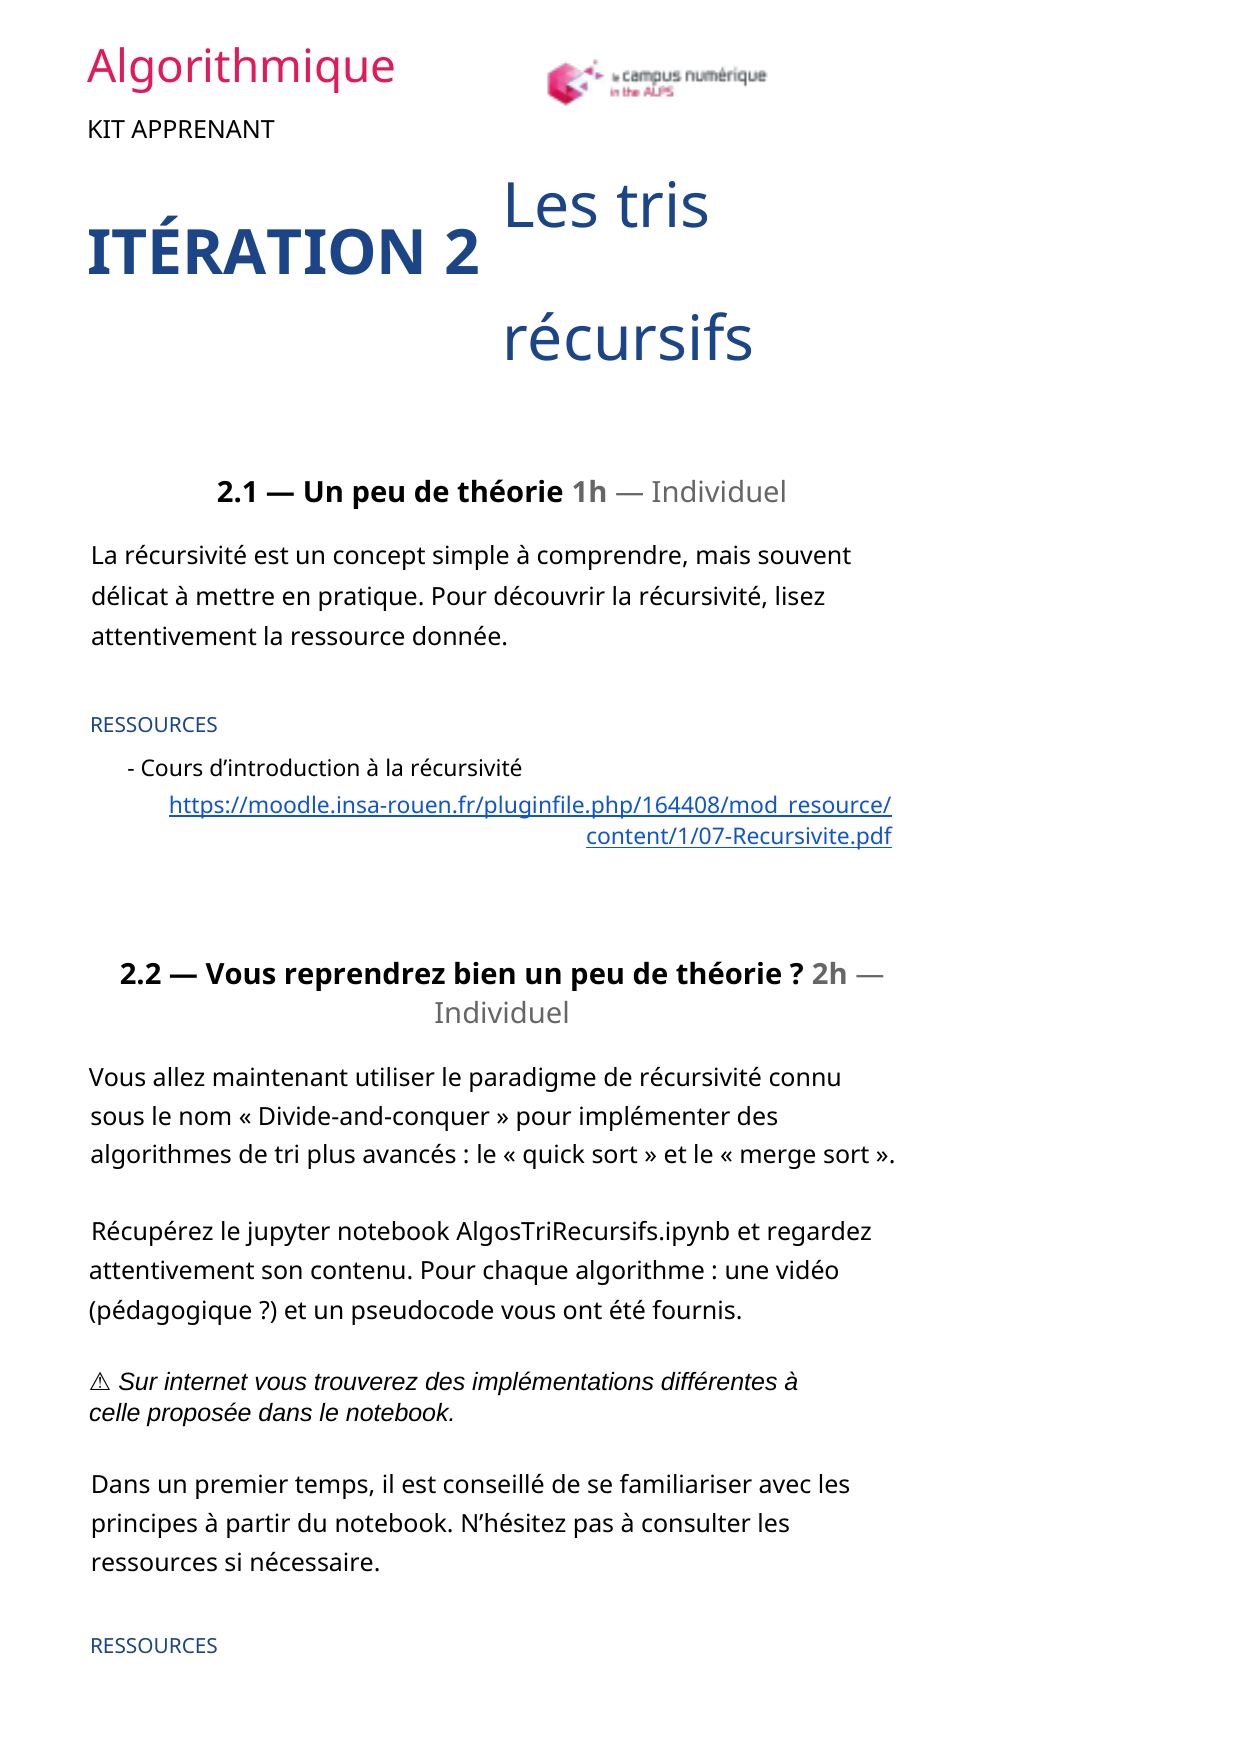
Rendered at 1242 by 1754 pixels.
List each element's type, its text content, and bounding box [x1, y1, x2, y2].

text KIT APPRENANT [87, 112, 502, 146]
text Vous allez maintenant utiliser le paradigme de récursivité connu sous le nom « Divide-and-conquer » pour implémenter des algorithmes de tri plus avancés : le « quick sort » et le « merge sort ». [88, 1059, 903, 1171]
text - Cours d’introduction à la récursivité [127, 751, 917, 783]
text Récupérez le jupyter notebook AlgosTriRecursifs.ipynb et regardez attentivement son contenu. Pour chaque algorithme : une vidéo (pédagogique ?) et un pseudocode vous ont été fournis. [89, 1213, 874, 1327]
text Dans un premier temps, il est conseillé de se familiariser avec les principes à partir du notebook. N’hésitez pas à consulter les ressources si nécessaire. [91, 1467, 883, 1578]
text 2.2 — Vous reprendrez bien un peu de théorie ? 2h — Individuel [87, 953, 917, 1032]
picture [540, 58, 770, 110]
text Algorithmique [87, 34, 502, 96]
text La récursivité est un concept simple à comprendre, mais souvent délicat à mettre en pratique. Pour découvrir la récursivité, lisez attentivement la ressource donnée. [91, 538, 859, 653]
text RESSOURCES [90, 710, 917, 738]
text RESSOURCES [90, 1632, 917, 1660]
text 2.1 — Un peu de théorie 1h — Individuel [87, 471, 917, 511]
text ITÉRATION 2 Les tris récursifs [87, 34, 917, 378]
text ⚠ Sur internet vous trouverez des implémentations différentes à celle proposée dans le notebook. [89, 1367, 825, 1427]
text https://moodle.insa-rouen.fr/pluginfile.php/164408/mod_resource/content/1/07-Recursivite.pdf [87, 789, 892, 851]
